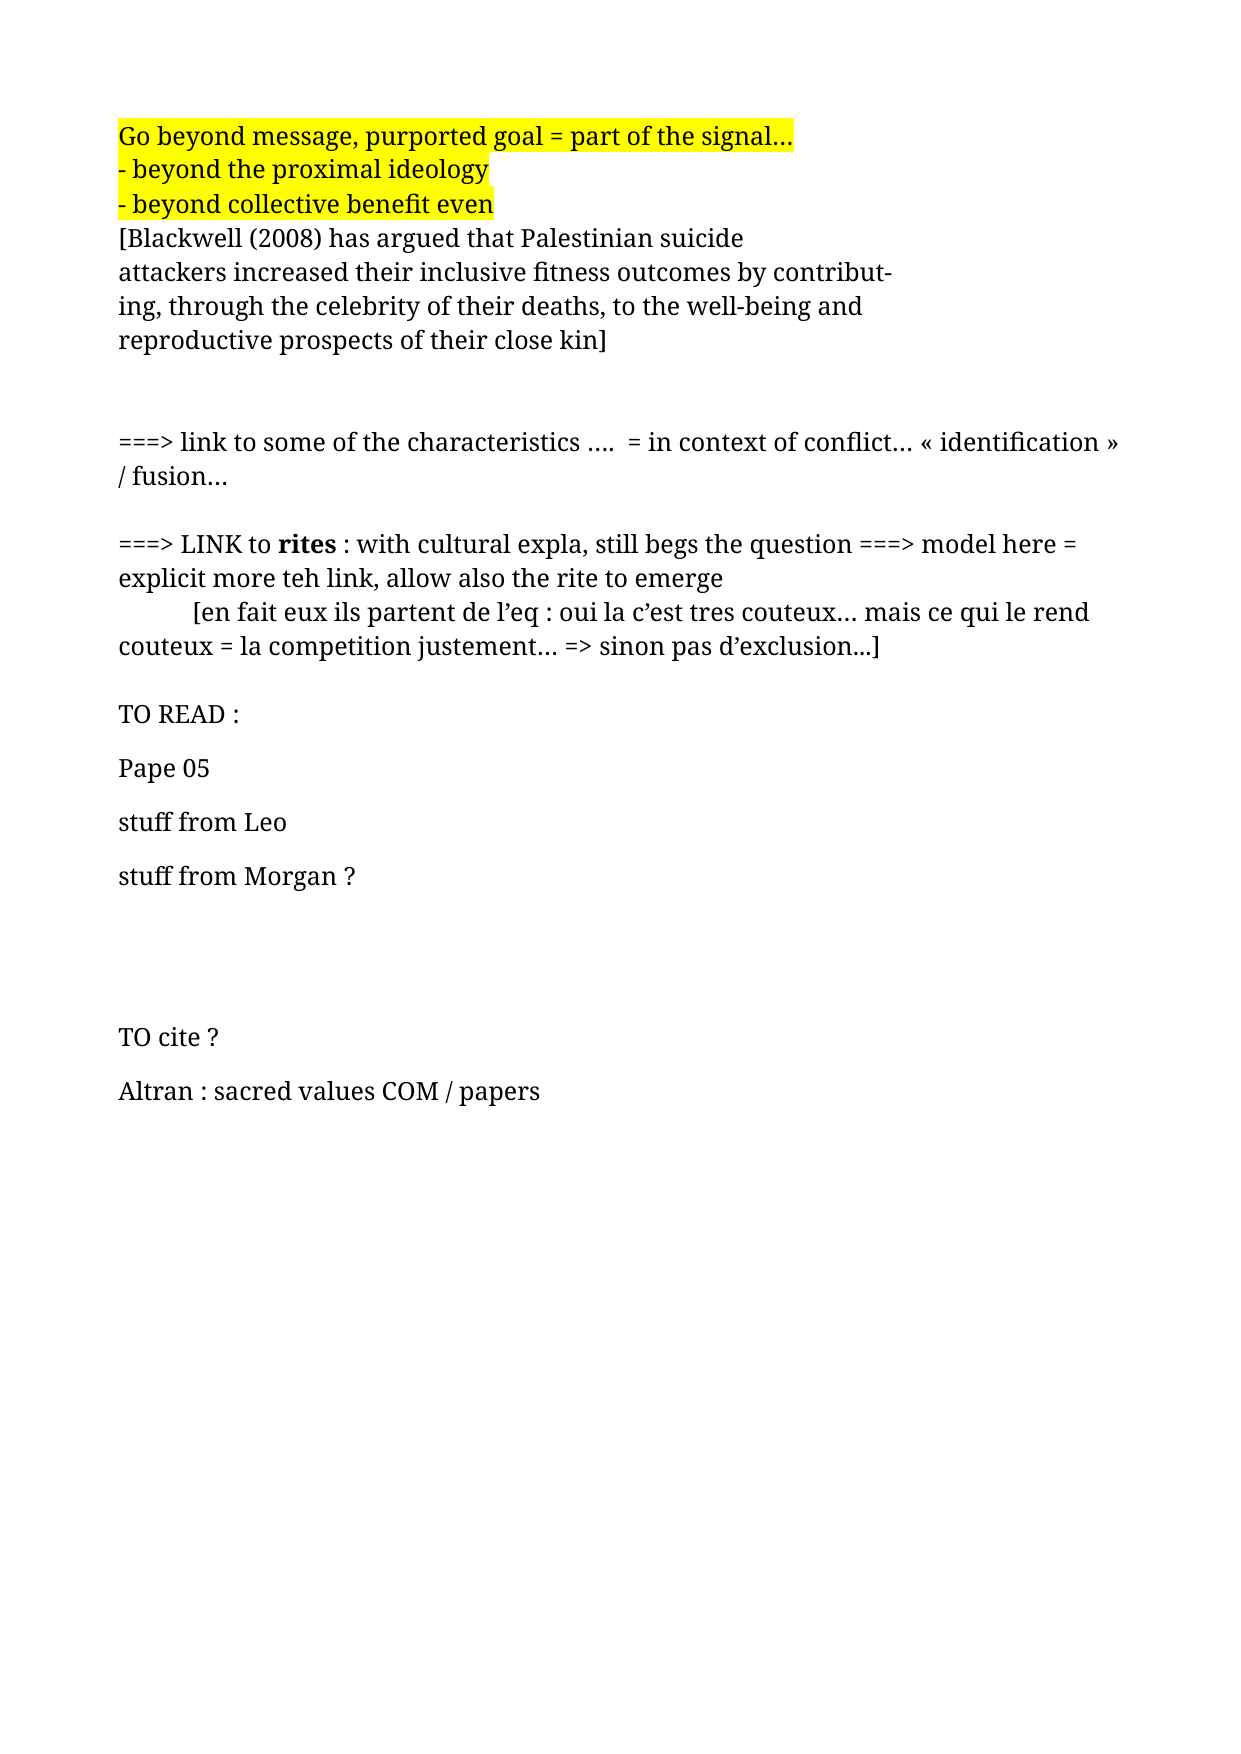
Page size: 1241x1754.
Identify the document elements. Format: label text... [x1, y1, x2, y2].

text Altran : sacred values COM / papers [118, 1073, 1122, 1107]
text ===> LINK to rites : with cultural expla, still begs the question ===> model here = explicit more teh link, allow also the rite to emerge [118, 527, 1122, 595]
text TO READ : [118, 697, 1122, 731]
text [en fait eux ils partent de l’eq : oui la c’est tres couteux… mais ce qui le rend couteux = la competition justement… => sinon pas d’exclusion...] [118, 595, 1122, 663]
text - beyond the proximal ideology [118, 152, 1122, 186]
text TO cite ? [118, 1020, 1122, 1054]
text attackers increased their inclusive fitness outcomes by contribut- [118, 254, 1122, 288]
text - beyond collective benefit even [118, 186, 1122, 220]
text stuff from Morgan ? [118, 858, 1122, 892]
text Pape 05 [118, 751, 1122, 785]
text [Blackwell (2008) has argued that Palestinian suicide [118, 220, 1122, 254]
text reproductive prospects of their close kin] [118, 322, 1122, 357]
text ing, through the celebrity of their deaths, to the well-being and [118, 288, 1122, 322]
text ===> link to some of the characteristics …. = in context of conflict… « identification » / fusion… [118, 425, 1122, 493]
text stuff from Leo [118, 805, 1122, 839]
text Go beyond message, purported goal = part of the signal… [118, 118, 1122, 152]
